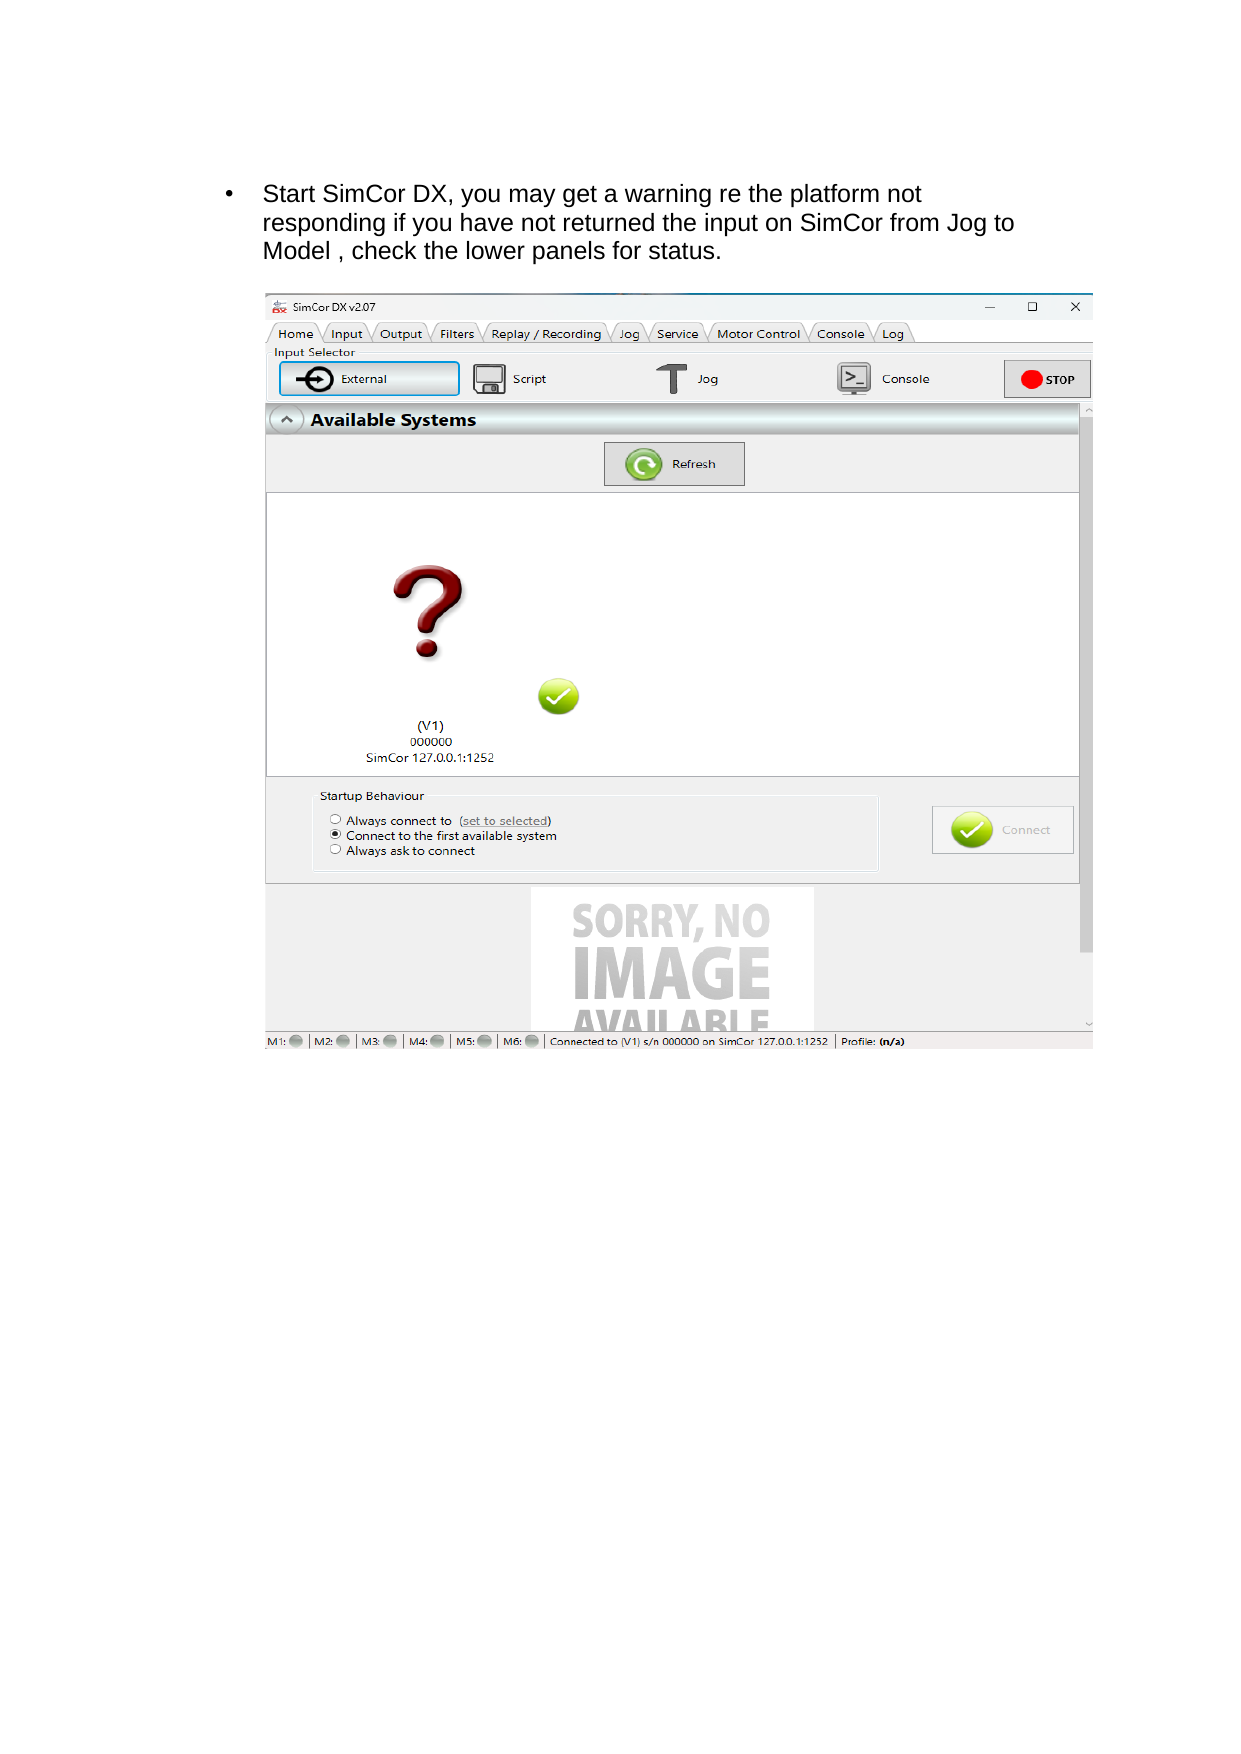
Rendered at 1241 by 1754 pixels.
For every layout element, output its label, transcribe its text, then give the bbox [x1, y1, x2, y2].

picture [265, 293, 1093, 1049]
list Start SimCor DX, you may get a warning re the platform not responding if you have not returned the input on SimCor from Jog to Model , check the lower panels for status. [225, 179, 1053, 265]
